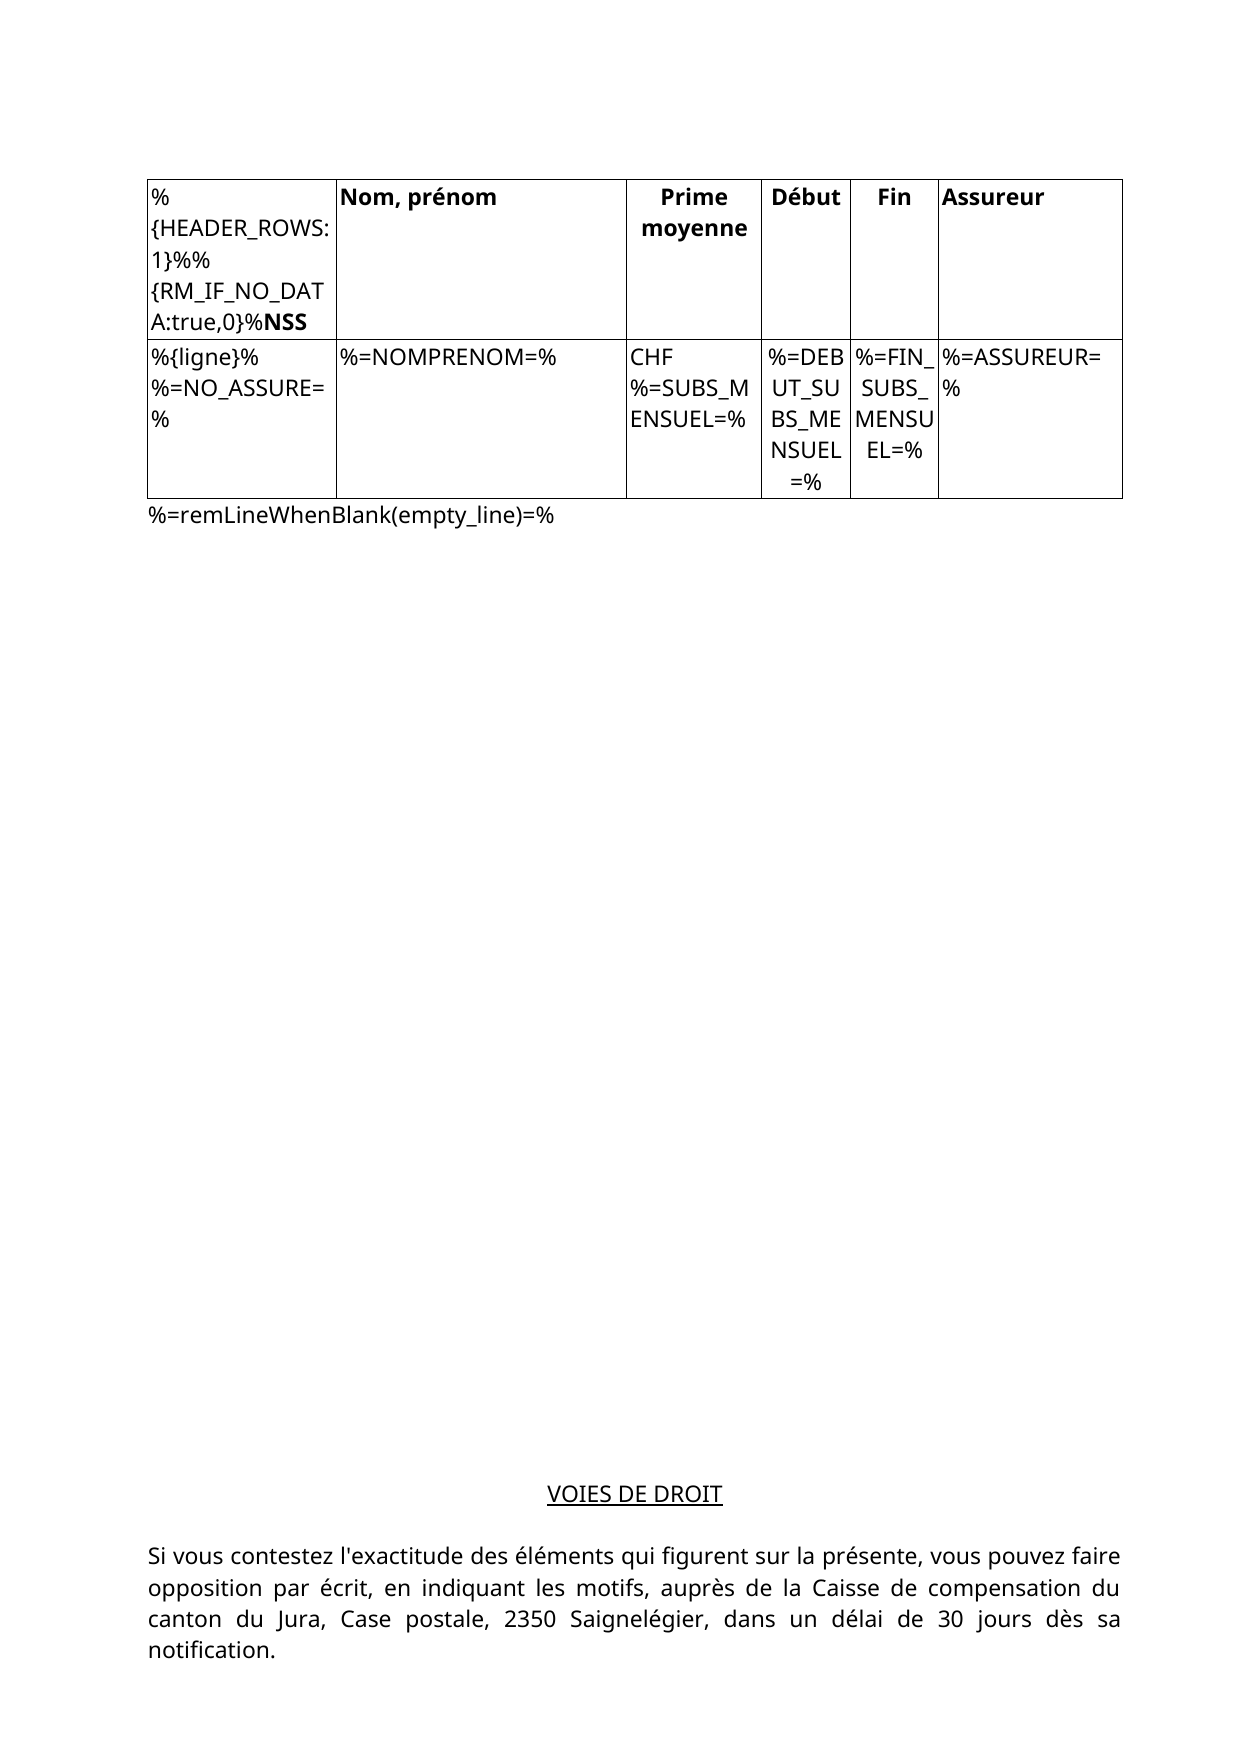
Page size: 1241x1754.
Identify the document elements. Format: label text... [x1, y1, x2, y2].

table_cell %{ligne}%%=NO_ASSURE=% [148, 340, 336, 498]
text %=remLineWhenBlank(empty_line)=% [148, 499, 1122, 530]
table_cell %=FIN_SUBS_MENSUEL=% [851, 340, 938, 498]
table_header Nom, prénom [337, 180, 626, 338]
table_header Début [762, 180, 850, 338]
table_cell %=DEBUT_SUBS_MENSUEL=% [762, 340, 850, 498]
table_cell %=ASSUREUR=% [939, 340, 1122, 498]
table_header Assureur [939, 180, 1122, 338]
table_header %{HEADER_ROWS:1}%%{RM_IF_NO_DATA:true,0}%NSS [148, 180, 336, 338]
table_cell %=NOMPRENOM=% [337, 340, 626, 498]
table_header Fin [851, 180, 938, 338]
table_cell CHF %=SUBS_MENSUEL=% [627, 340, 761, 498]
table_header Prime moyenne [627, 180, 761, 338]
